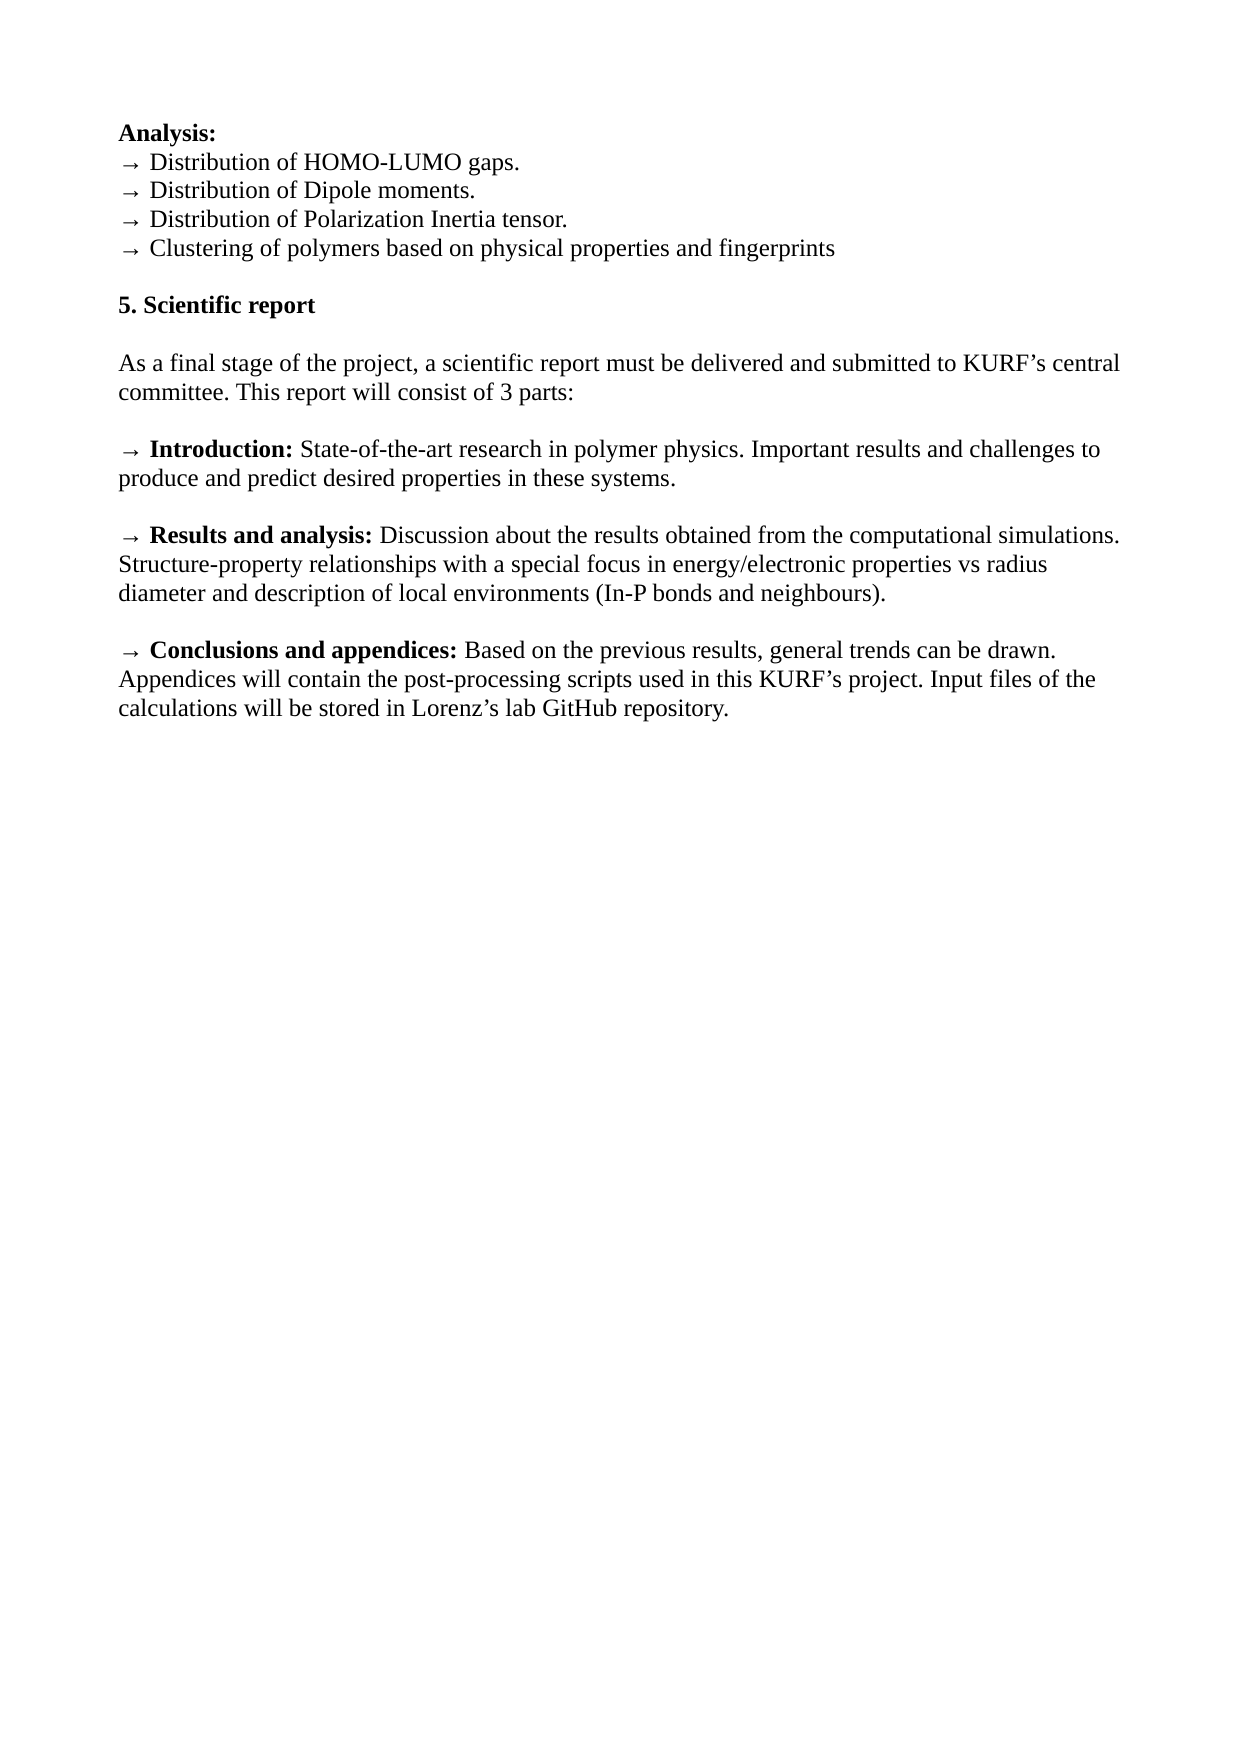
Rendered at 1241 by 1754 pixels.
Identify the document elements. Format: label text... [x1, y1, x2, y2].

text Appendices will contain the post-processing scripts used in this KURF’s project. Input files of the [118, 664, 1122, 693]
text → Distribution of Polarization Inertia tensor. [118, 204, 1122, 233]
text → Clustering of polymers based on physical properties and fingerprints [118, 233, 1122, 262]
text → Distribution of HOMO-LUMO gaps. [118, 147, 1122, 176]
text → Conclusions and appendices: Based on the previous results, general trends can be drawn. [118, 636, 1122, 664]
text diameter and description of local environments (In-P bonds and neighbours). [118, 578, 1122, 607]
text As a final stage of the project, a scientific report must be delivered and submitted to KURF’s central [118, 348, 1122, 377]
text committee. This report will consist of 3 parts: [118, 377, 1122, 406]
text calculations will be stored in Lorenz’s lab GitHub repository. [118, 693, 1122, 722]
text Analysis: [118, 118, 1122, 147]
text Structure-property relationships with a special focus in energy/electronic properties vs radius [118, 549, 1122, 578]
text 5. Scientific report [118, 291, 1122, 319]
text → Distribution of Dipole moments. [118, 176, 1122, 204]
text → Results and analysis: Discussion about the results obtained from the computational simulations. [118, 521, 1122, 549]
text → Introduction: State-of-the-art research in polymer physics. Important results and challenges to produce and predict desired properties in these systems. [118, 434, 1122, 492]
